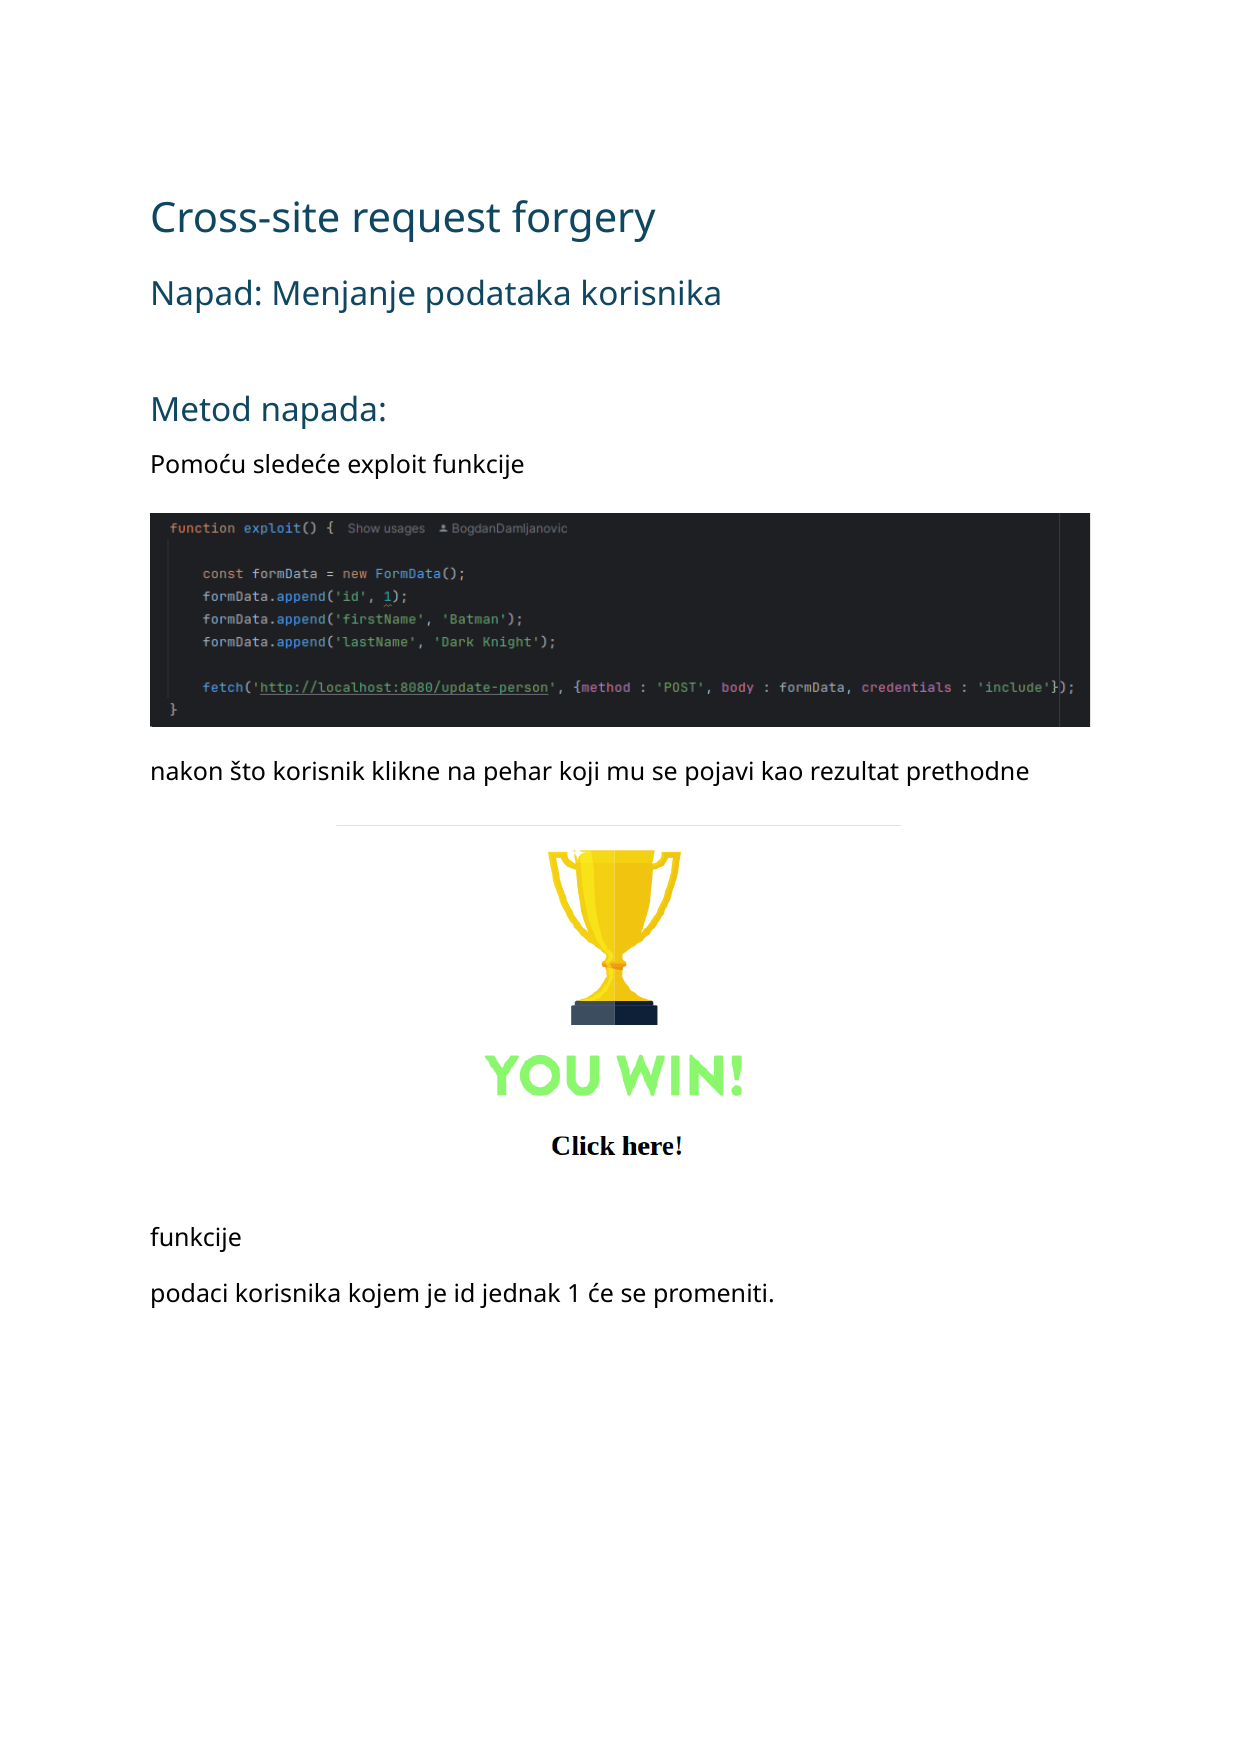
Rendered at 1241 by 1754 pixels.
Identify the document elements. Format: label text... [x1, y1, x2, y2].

picture [150, 513, 1091, 727]
subtitle Metod napada: [150, 386, 1090, 431]
text Pomoću sledeće exploit funkcije [150, 446, 1090, 480]
subtitle Napad: Menjanje podataka korisnika [150, 269, 1090, 315]
text [150, 502, 1090, 513]
text podaci korisnika kojem je id jednak 1 će se promeniti. [150, 1276, 1090, 1310]
text nakon što korisnik klikne na pehar koji mu se pojavi kao rezultat prethodne funkcije [150, 727, 1090, 1254]
picture [336, 825, 902, 1220]
subtitle Cross-site request forgery [150, 187, 1090, 244]
